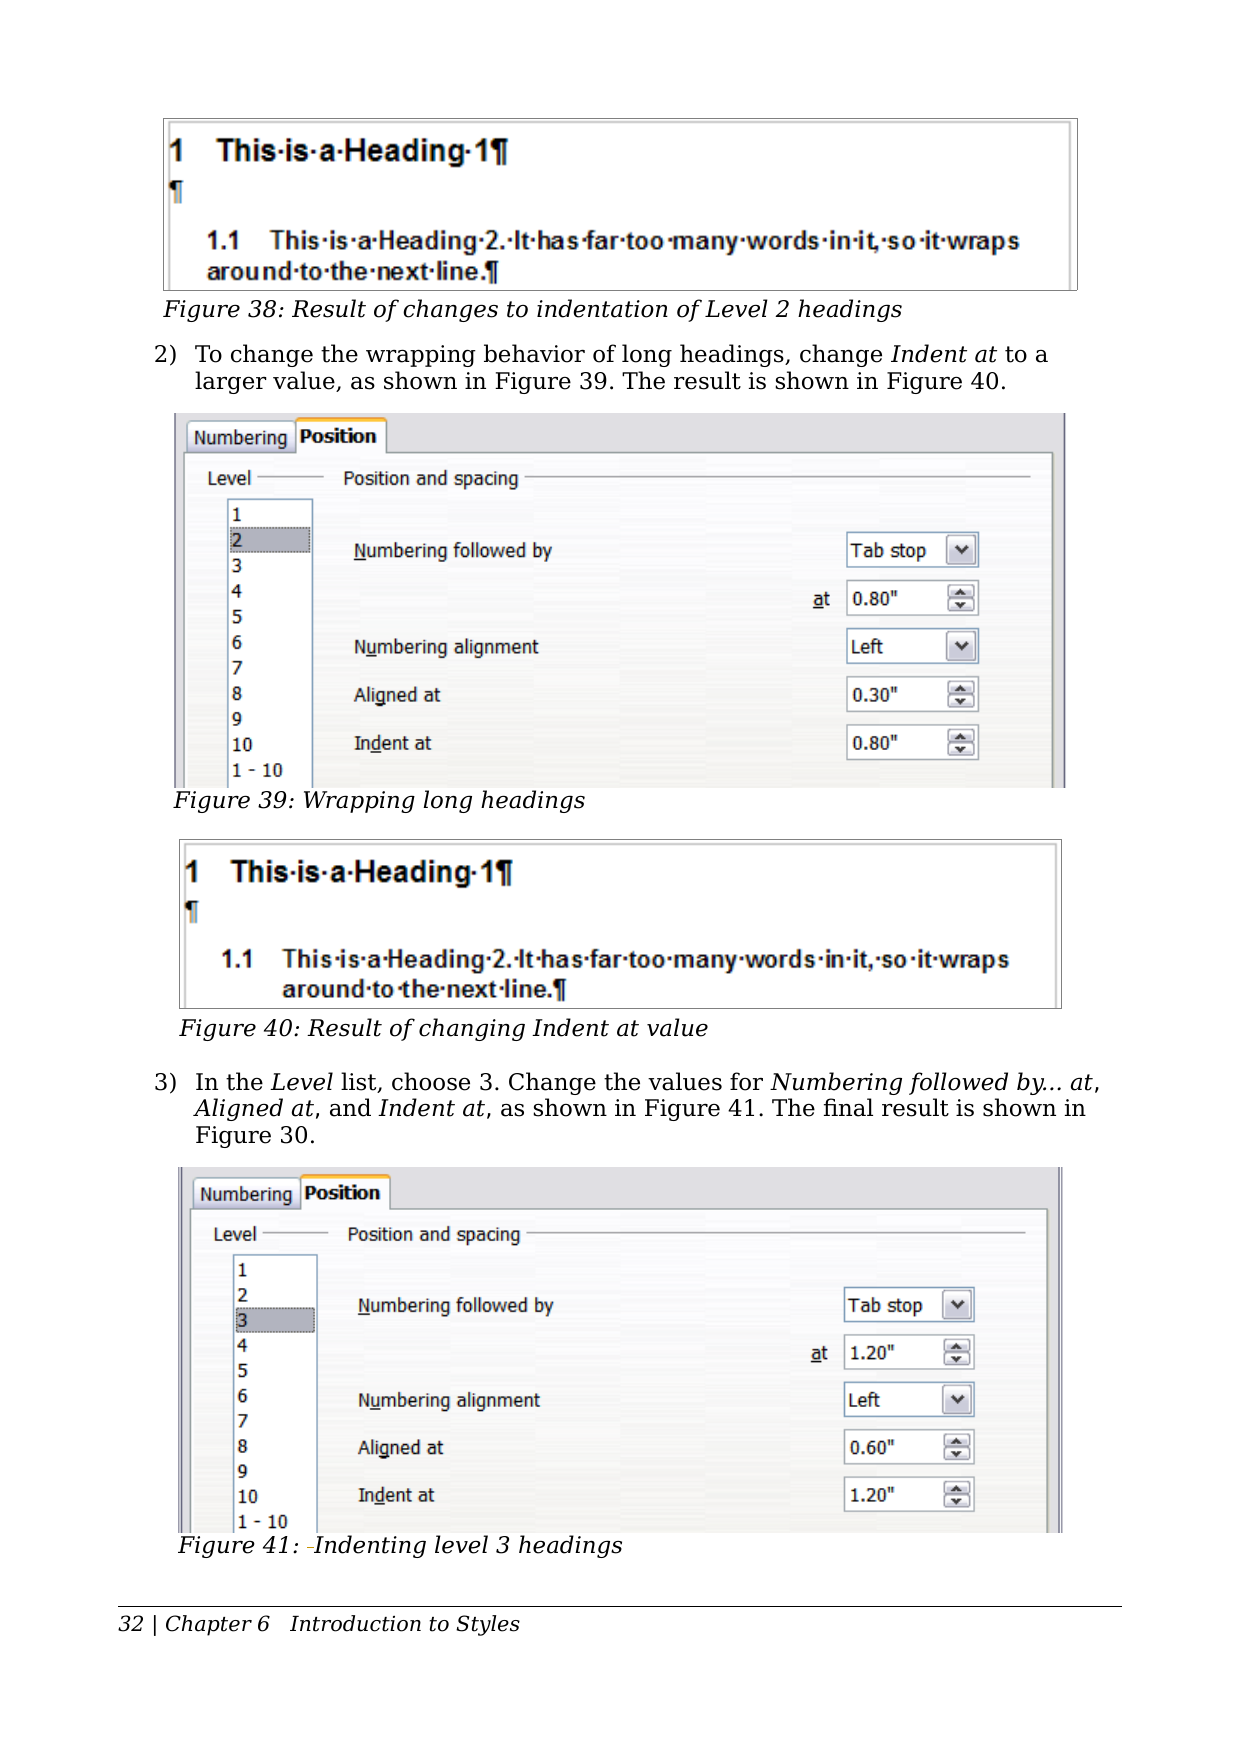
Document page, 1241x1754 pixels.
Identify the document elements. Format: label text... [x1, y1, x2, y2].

picture [173, 413, 1067, 788]
text Figure 40: Result of changing Indent at value [179, 1015, 1061, 1042]
text Figure 41: Indenting level 3 headings [178, 1533, 1062, 1559]
list In the Level list, choose 3. Change the values for Numbering followed by... at, Aligned at, and Indent at, as shown in Figure 41. The final result is shown in Figure 30. [177, 1069, 1122, 1149]
picture [178, 1167, 1063, 1533]
picture [180, 840, 1061, 1008]
text Figure 38: Result of changes to indentation of Level 2 headings [163, 296, 1077, 323]
text Figure 39: Wrapping long headings [174, 788, 1067, 814]
list To change the wrapping behavior of long headings, change Indent at to a larger value, as shown in Figure 39. The result is shown in Figure 40. [177, 342, 1122, 395]
picture [164, 119, 1077, 290]
